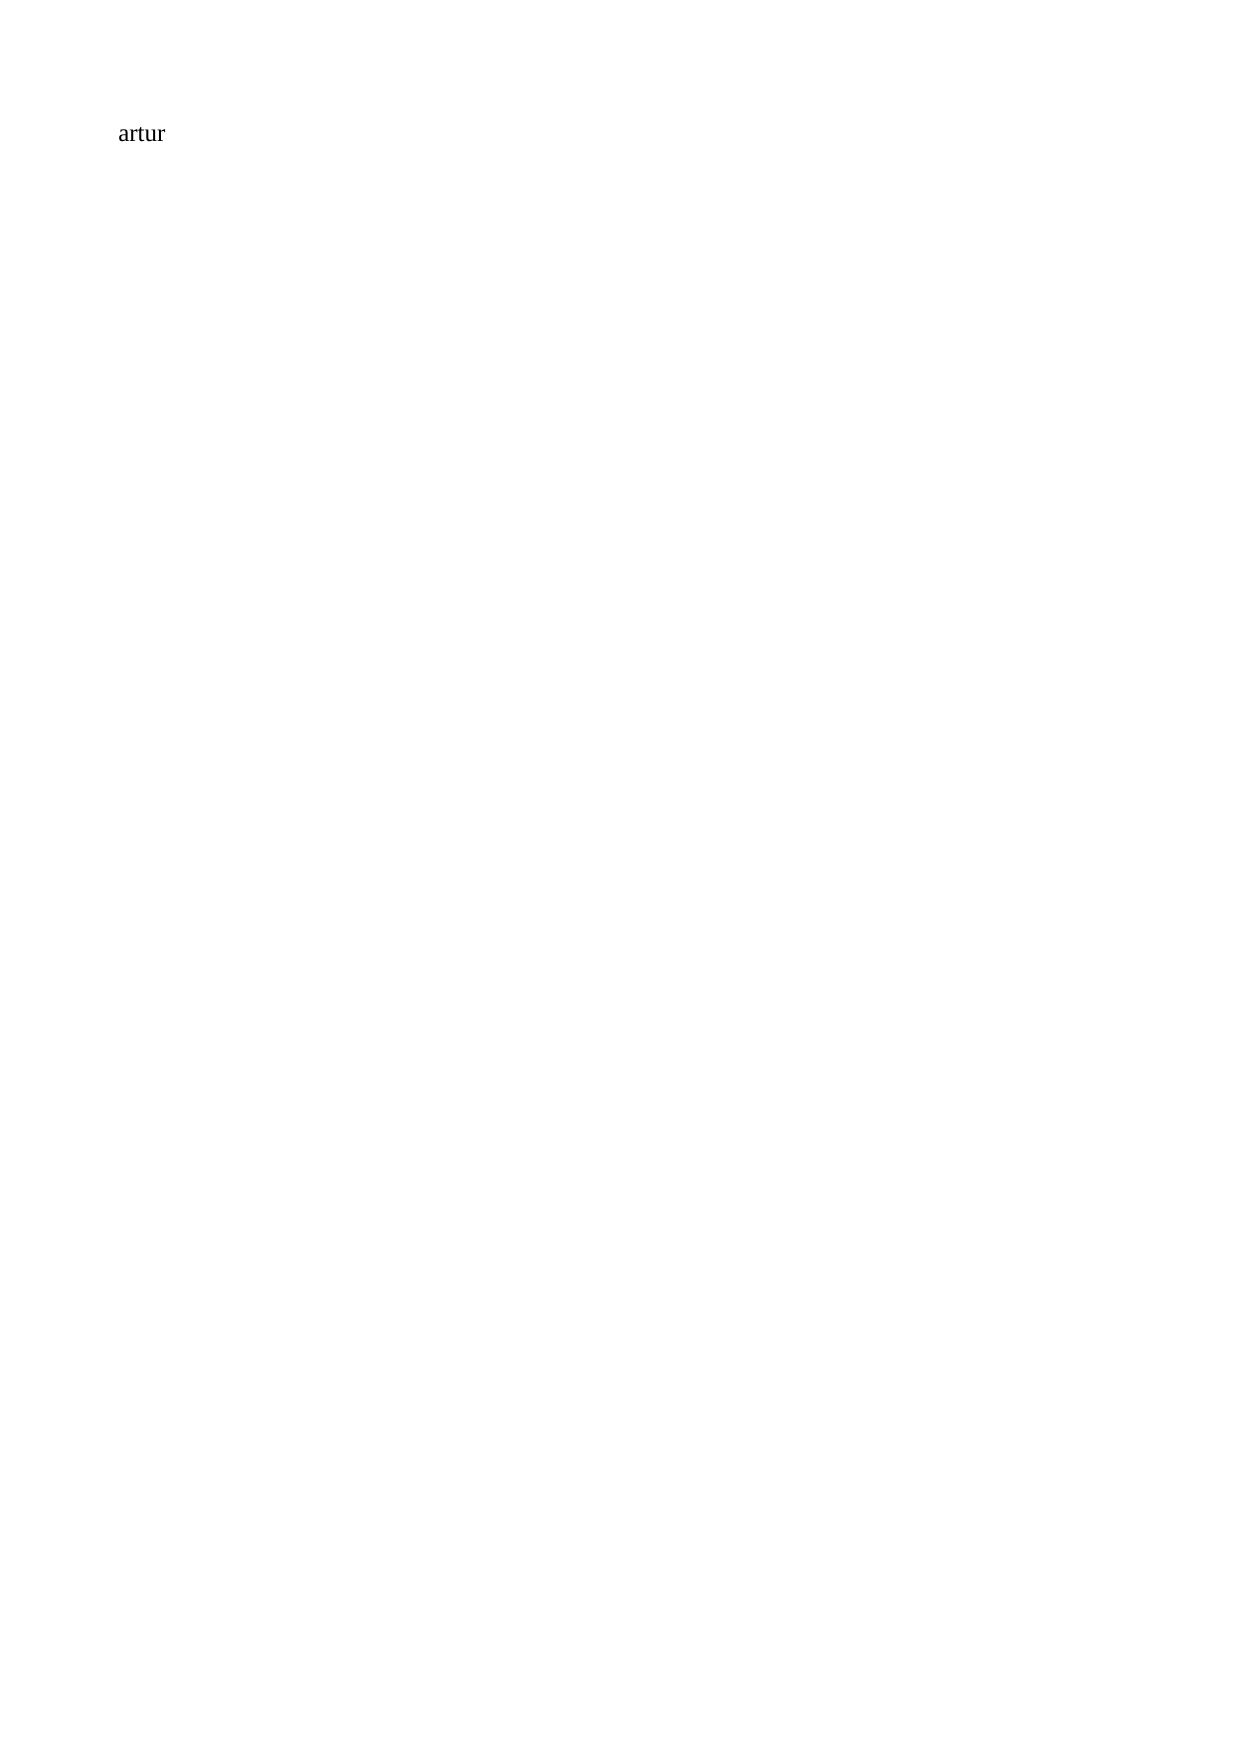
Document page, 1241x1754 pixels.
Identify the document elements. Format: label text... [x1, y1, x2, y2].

text artur [118, 118, 1122, 147]
